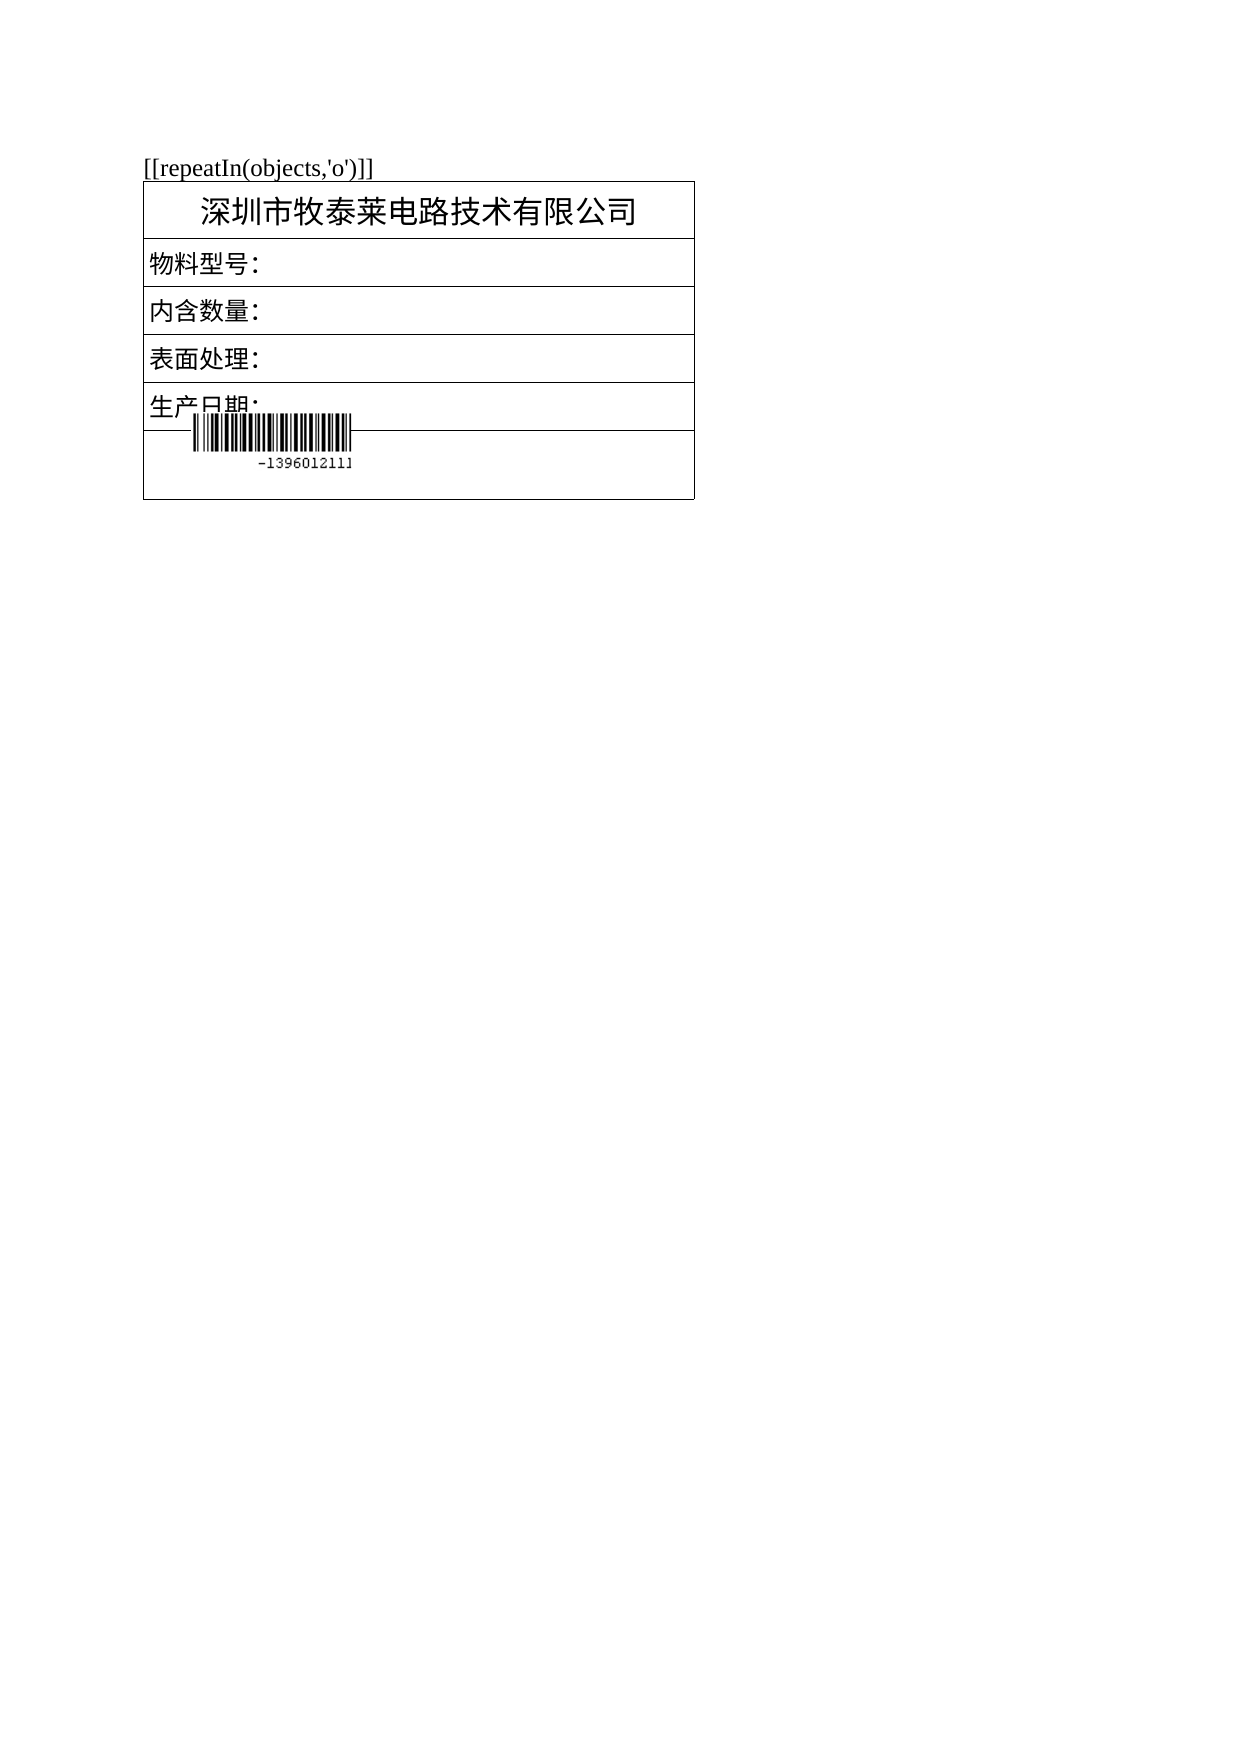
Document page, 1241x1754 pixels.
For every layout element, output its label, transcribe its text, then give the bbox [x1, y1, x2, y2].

table_cell [144, 431, 694, 498]
table_header 深圳市牧泰莱电路技术有限公司 [144, 182, 694, 238]
table_cell 生产日期： [144, 383, 694, 429]
table_cell 表面处理： [144, 335, 694, 382]
table_cell 物料型号： [144, 239, 694, 286]
picture [191, 412, 352, 472]
table_cell 内含数量： [144, 287, 694, 334]
table_header [[repeatIn(objects,'o')]] [138, 148, 700, 546]
